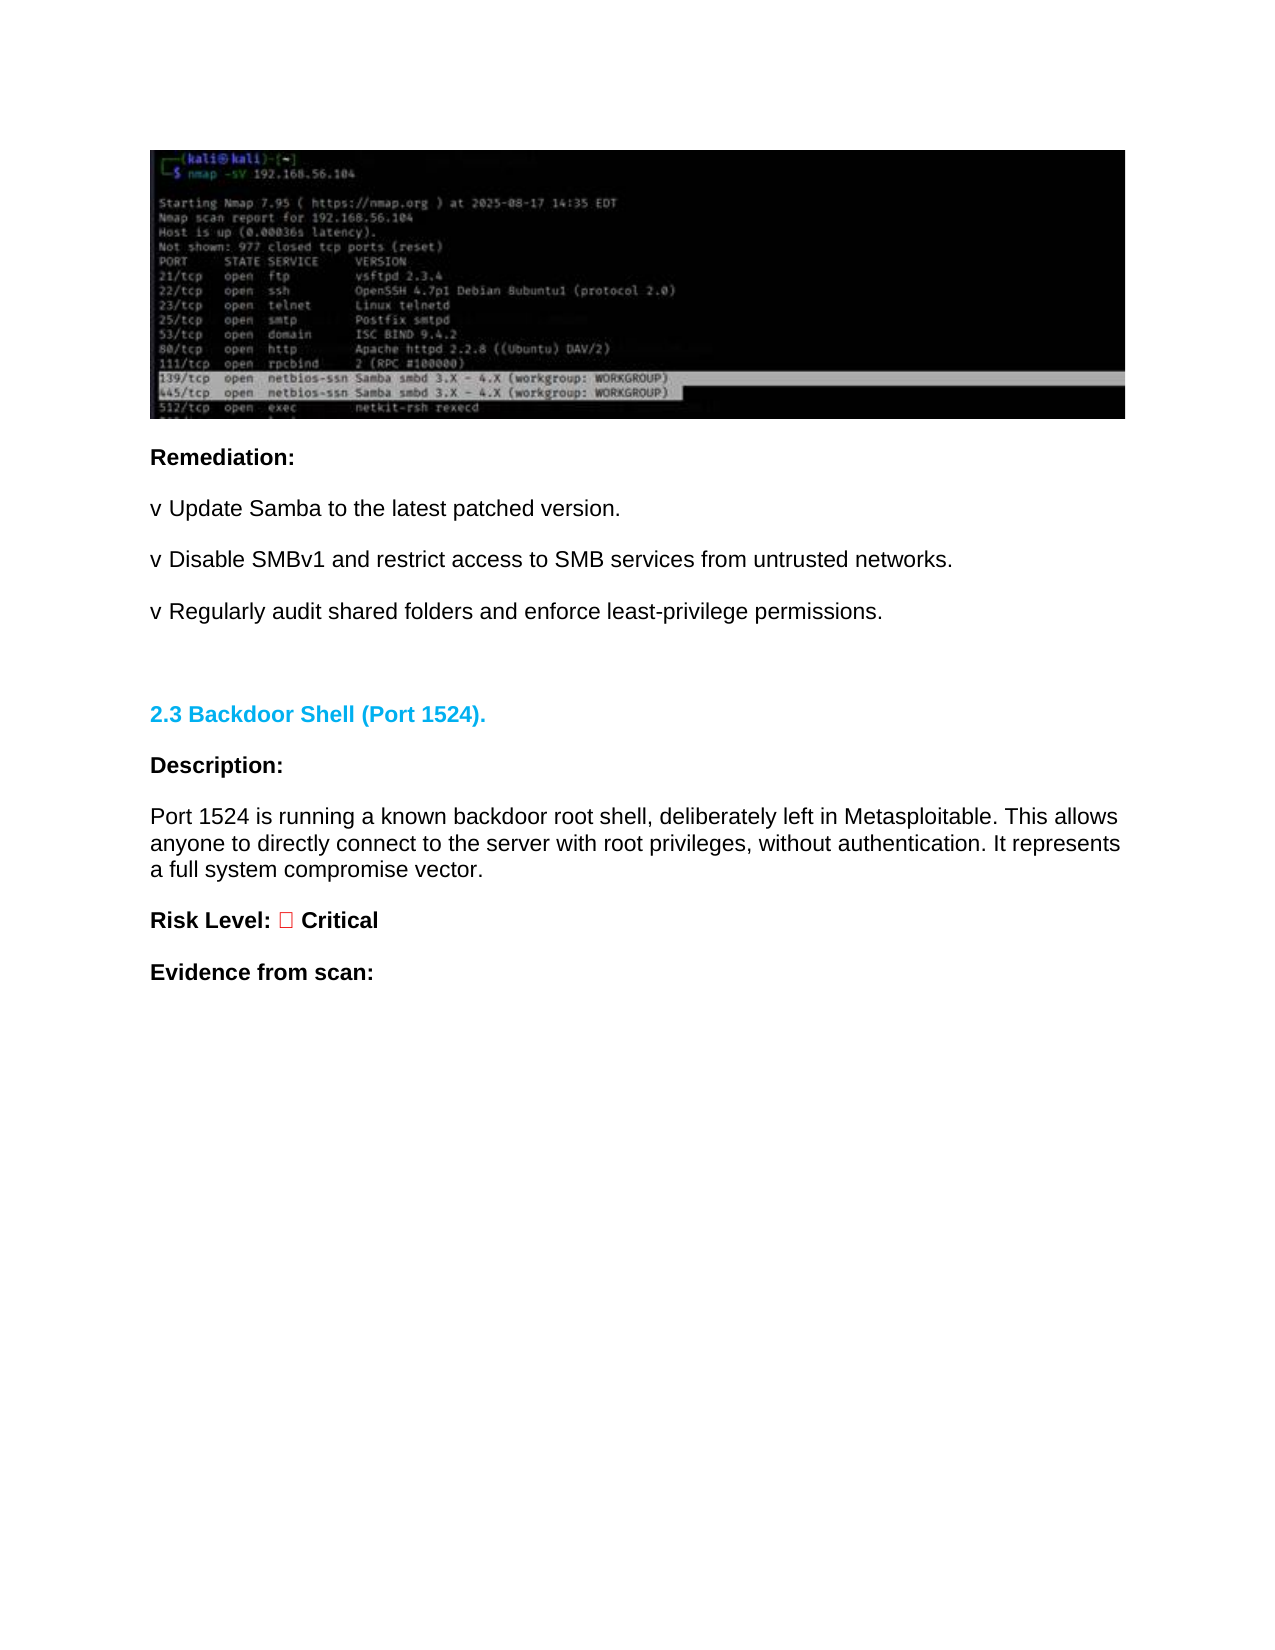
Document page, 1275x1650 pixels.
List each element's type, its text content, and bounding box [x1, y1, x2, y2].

text Port 1524 is running a known backdoor root shell, deliberately left in Metasploitable. This allows anyone to directly connect to the server with root privileges, without authentication. It represents a full system compromise vector. [150, 803, 1125, 882]
text v Regularly audit shared folders and enforce least-privilege permissions. [150, 598, 1125, 624]
text v Disable SMBv1 and restrict access to SMB services from untrusted networks. [150, 546, 1125, 573]
picture [150, 150, 1125, 419]
text v Update Samba to the latest patched version. [150, 495, 1125, 521]
text Evidence from scan: [150, 959, 1125, 985]
text 2.3 Backdoor Shell (Port 1524). [150, 701, 1125, 727]
text Description: [150, 752, 1125, 778]
text Risk Level: 🔴 Critical [150, 907, 1125, 934]
text Remediation: [150, 444, 1125, 470]
